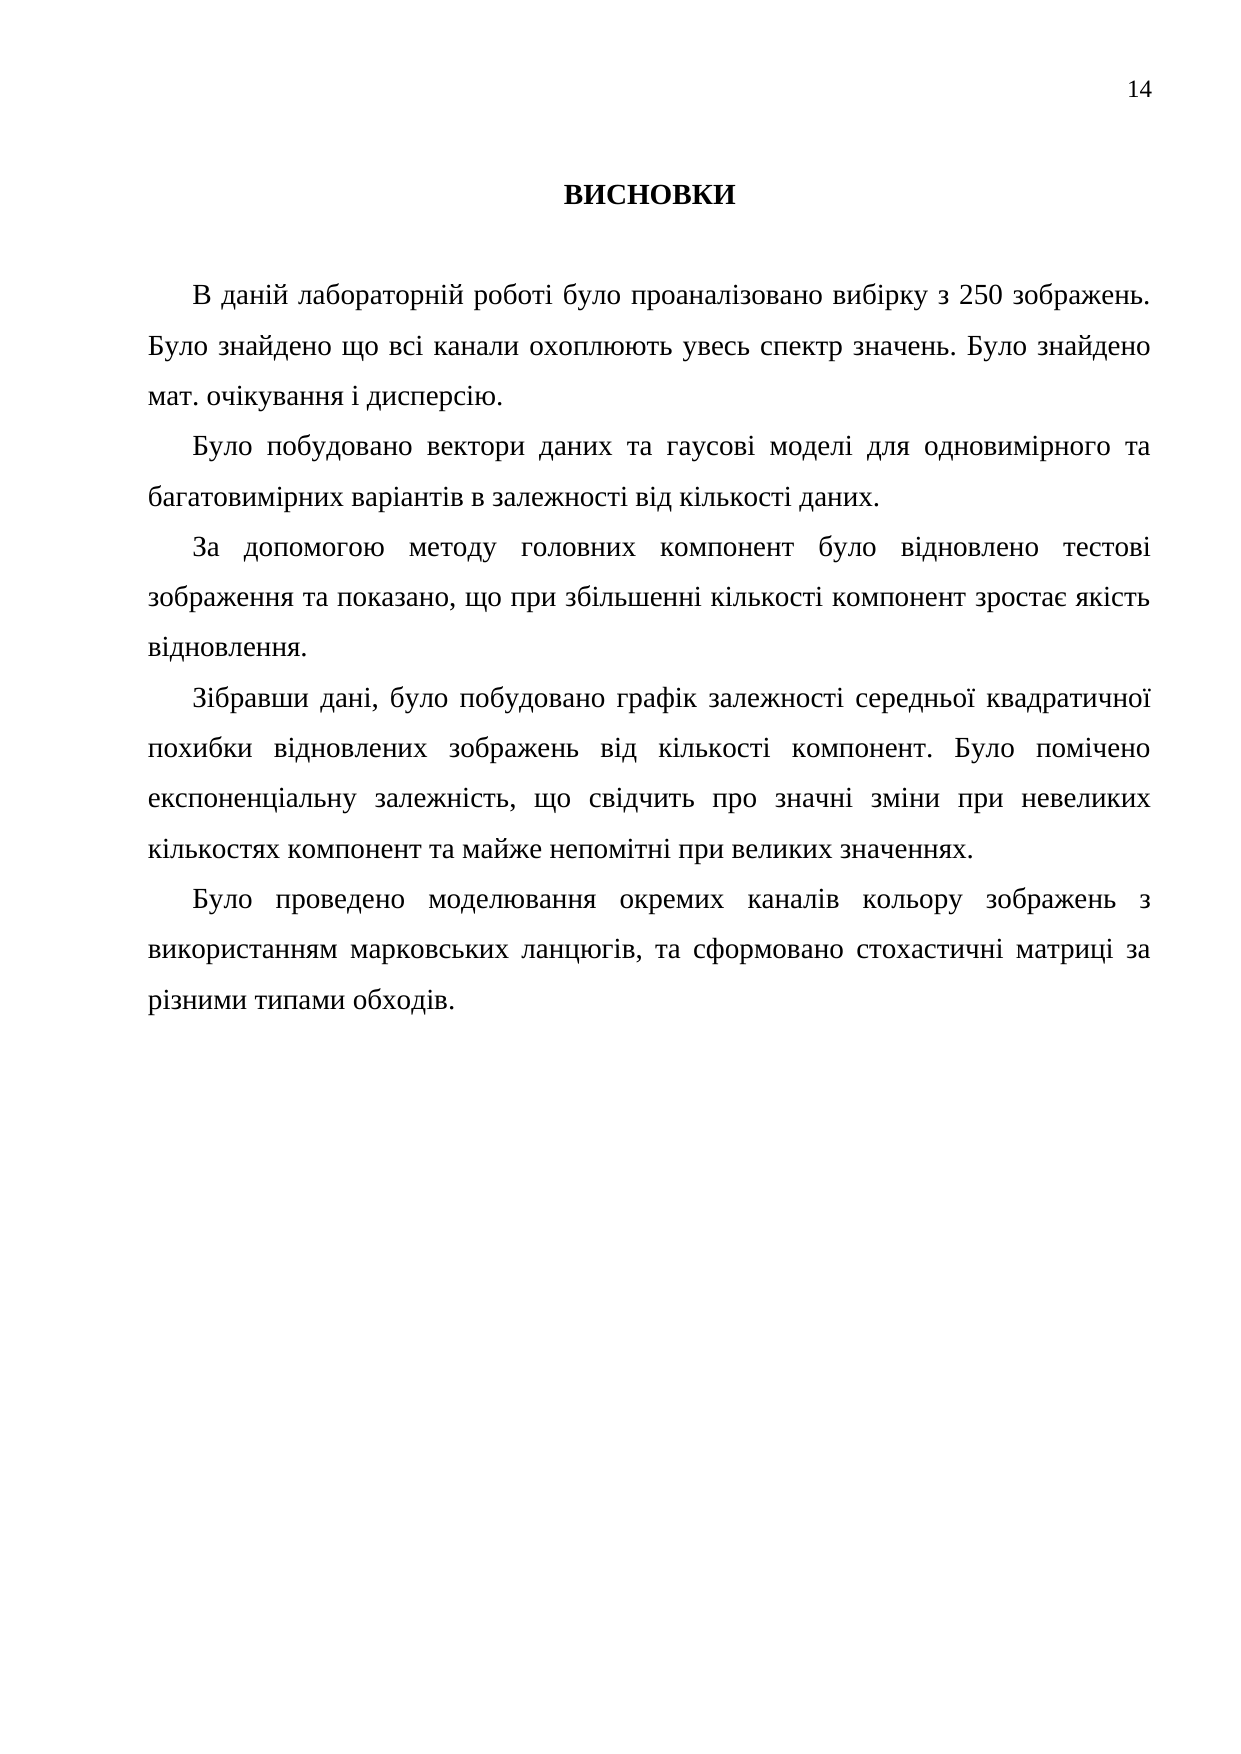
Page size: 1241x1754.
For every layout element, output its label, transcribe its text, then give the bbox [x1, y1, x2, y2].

list ВИСНОВКИ [148, 177, 1152, 210]
list Було проведено моделювання окремих каналів кольору зображень з використанням марковських ланцюгів, та сформовано стохастичні матриці за різними типами обходів. [148, 881, 1152, 1015]
list За допомогою методу головних компонент було відновлено тестові зображення та показано, що при збільшенні кількості компонент зростає якість відновлення. [148, 529, 1152, 663]
list В даній лабораторній роботі було проаналізовано вибірку з 250 зображень. Було знайдено що всі канали охоплюють увесь спектр значень. Було знайдено мат. очікування і дисперсію. [148, 277, 1152, 412]
list Було побудовано вектори даних та гаусові моделі для одновимірного та багатовимірних варіантів в залежності від кількості даних. [148, 428, 1152, 512]
list Зібравши дані, було побудовано графік залежності середньої квадратичної похибки відновлених зображень від кількості компонент. Було помічено експоненціальну залежність, що свідчить про значні зміни при невеликих кількостях компонент та майже непомітні при великих значеннях. [148, 680, 1152, 864]
